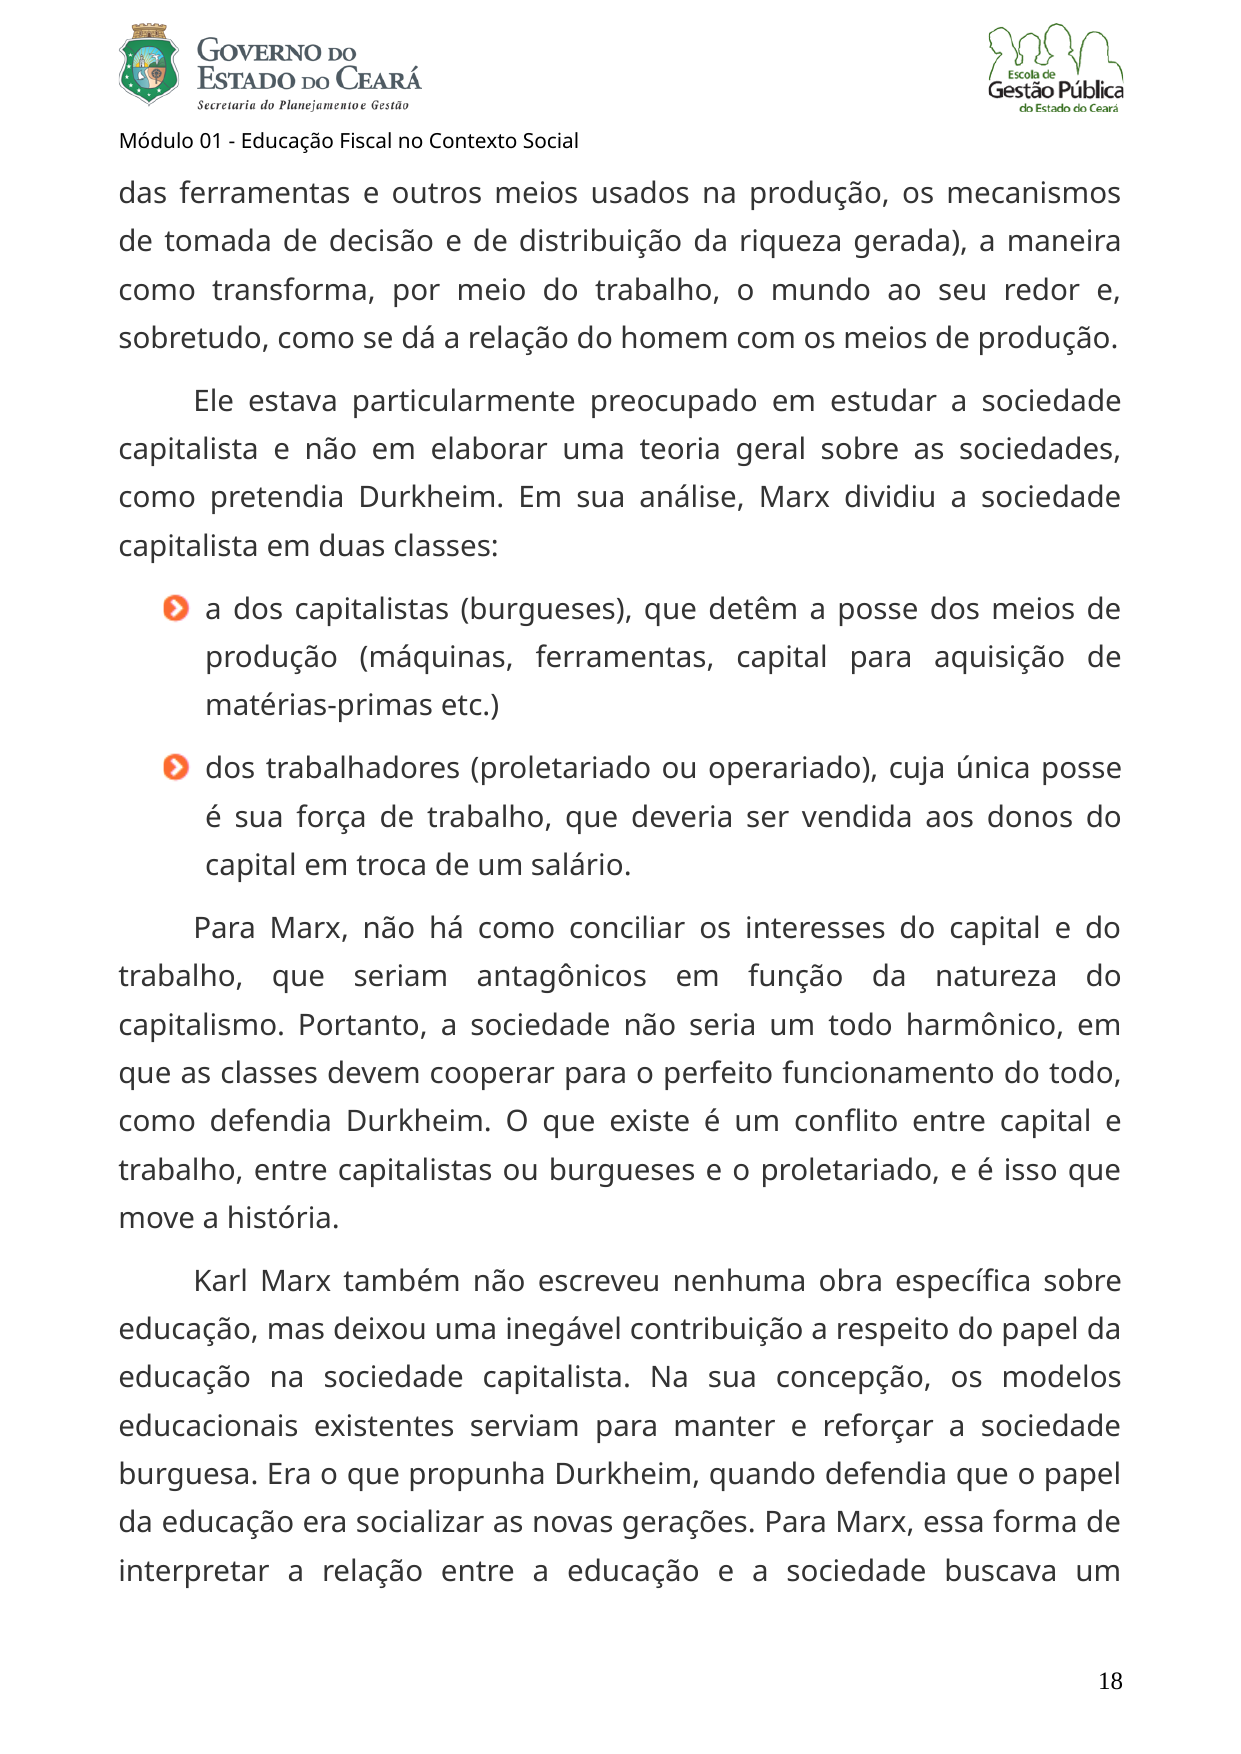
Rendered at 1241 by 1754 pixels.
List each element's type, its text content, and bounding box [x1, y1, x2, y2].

picture [118, 23, 1124, 112]
list a dos capitalistas (burgueses), que detêm a posse dos meios de produção (máquinas, ferramentas, capital para aquisição de matérias-primas etc.) [167, 587, 1123, 724]
text Ele estava particularmente preocupado em estudar a sociedade capitalista e não em elaborar uma teoria geral sobre as sociedades, como pretendia Durkheim. Em sua análise, Marx dividiu a sociedade capitalista em duas classes: [118, 379, 1123, 565]
text das ferramentas e outros meios usados na produção, os mecanismos de tomada de decisão e de distribuição da riqueza gerada), a maneira como transforma, por meio do trabalho, o mundo ao seu redor e, sobretudo, como se dá a relação do homem com os meios de produção. [118, 172, 1123, 357]
text Karl Marx também não escreveu nenhuma obra específica sobre educação, mas deixou uma inegável contribuição a respeito do papel da educação na sociedade capitalista. Na sua concepção, os modelos educacionais existentes serviam para manter e reforçar a sociedade burguesa. Era o que propunha Durkheim, quando defendia que o papel da educação era socializar as novas gerações. Para Marx, essa forma de interpretar a relação entre a educação e a sociedade buscava um [118, 1259, 1123, 1590]
picture [163, 592, 194, 624]
picture [163, 751, 194, 783]
text Para Marx, não há como conciliar os interesses do capital e do trabalho, que seriam antagônicos em função da natureza do capitalismo. Portanto, a sociedade não seria um todo harmônico, em que as classes devem cooperar para o perfeito funcionamento do todo, como defendia Durkheim. O que existe é um conflito entre capital e trabalho, entre capitalistas ou burgueses e o proletariado, e é isso que move a história. [118, 907, 1123, 1237]
list dos trabalhadores (proletariado ou operariado), cuja única posse é sua força de trabalho, que deveria ser vendida aos donos do capital em troca de um salário. [167, 747, 1123, 884]
